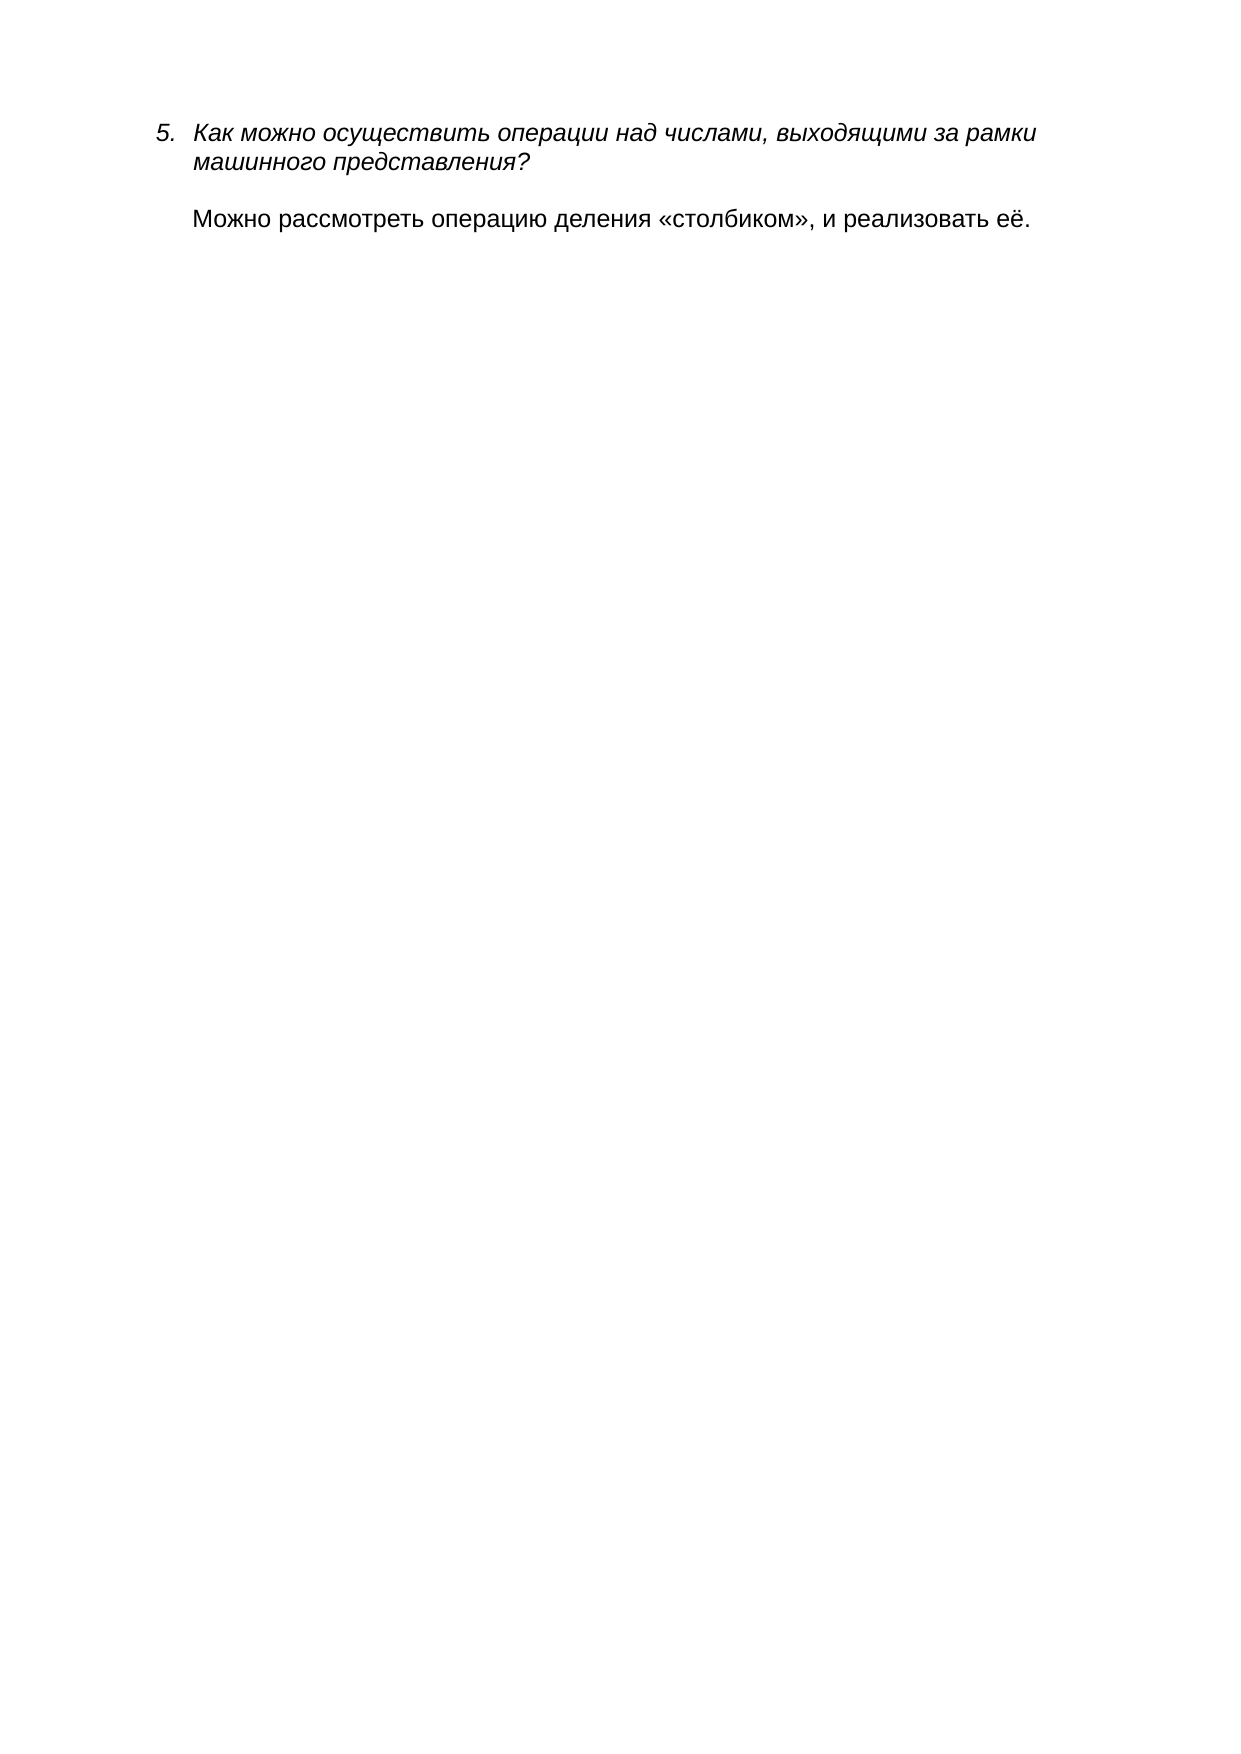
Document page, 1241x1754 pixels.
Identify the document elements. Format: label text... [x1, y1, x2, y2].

list Как можно осуществить операции над числами, выходящими за рамки машинного представления? [156, 118, 1122, 176]
list Можно рассмотреть операцию деления «столбиком», и реализовать её. [118, 204, 1122, 233]
